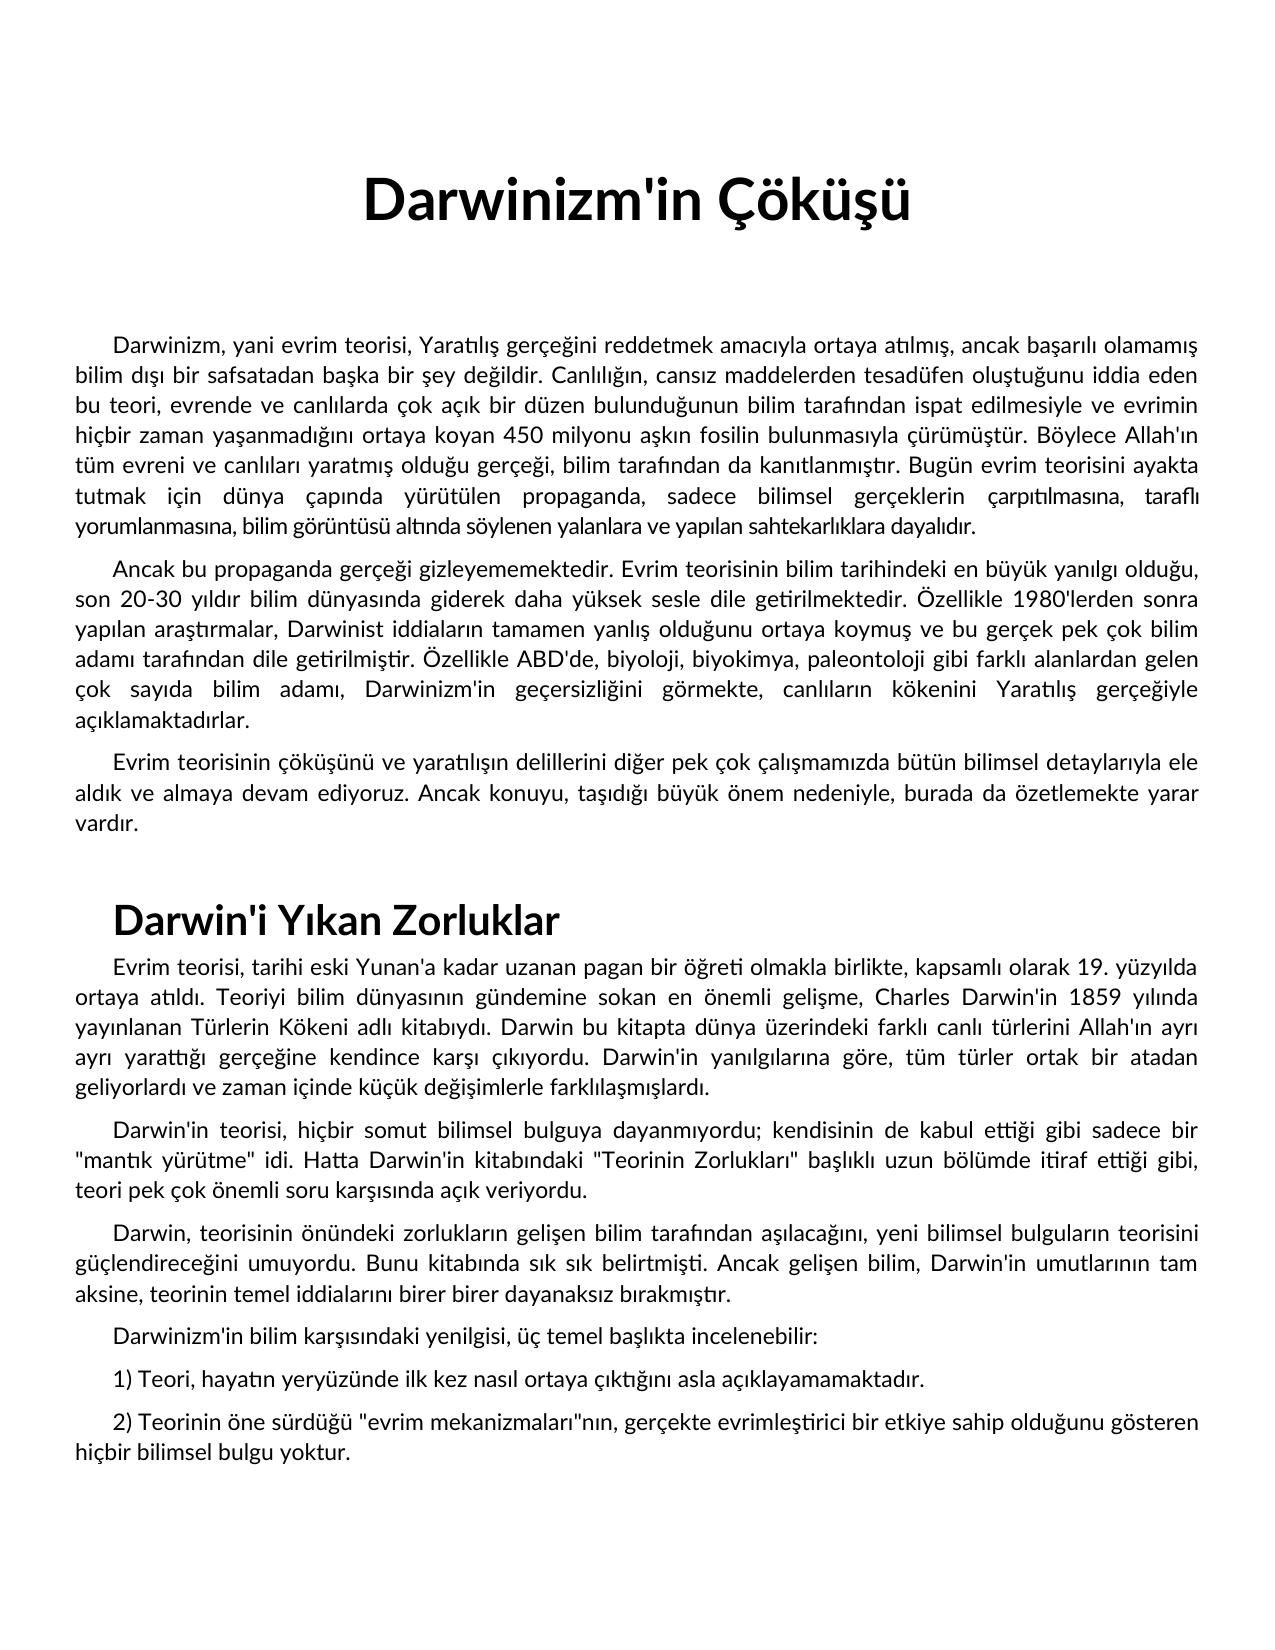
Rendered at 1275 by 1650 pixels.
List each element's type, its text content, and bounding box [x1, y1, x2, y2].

subtitle Darwinizm'in Çöküşü [75, 162, 1200, 232]
text Ancak bu propaganda gerçeği gizleyememektedir. Evrim teorisinin bilim tarihindeki en büyük yanılgı olduğu, son 20-30 yıldır bilim dünyasında giderek daha yüksek sesle dile getirilmektedir. Özellikle 1980'lerden sonra yapılan araştırmalar, Darwinist iddiaların tamamen yanlış olduğunu ortaya koymuş ve bu gerçek pek çok bilim adamı tarafından dile getirilmiştir. Özellikle ABD'de, biyoloji, biyokimya, paleontoloji gibi farklı alanlardan gelen çok sayıda bilim adamı, Darwinizm'in geçersizliğini görmekte, canlıların kökenini Yaratılış gerçeğiyle açıklamaktadırlar. [75, 554, 1200, 733]
text Darwin, teorisinin önündeki zorlukların gelişen bilim tarafından aşılacağını, yeni bilimsel bulguların teorisini güçlendireceğini umuyordu. Bunu kitabında sık sık belirtmişti. Ancak gelişen bilim, Darwin'in umutlarının tam aksine, teorinin temel iddialarını birer birer dayanaksız bırakmıştır. [75, 1219, 1200, 1307]
text Darwin'in teorisi, hiçbir somut bilimsel bulguya dayanmıyordu; kendisinin de kabul ettiği gibi sadece bir "mantık yürütme" idi. Hatta Darwin'in kitabındaki "Teorinin Zorlukları" başlıklı uzun bölümde itiraf ettiği gibi, teori pek çok önemli soru karşısında açık veriyordu. [75, 1116, 1200, 1204]
text 1) Teori, hayatın yeryüzünde ilk kez nasıl ortaya çıktığını asla açıklayamamaktadır. [75, 1365, 1200, 1392]
text Evrim teorisi, tarihi eski Yunan'a kadar uzanan pagan bir öğreti olmakla birlikte, kapsamlı olarak 19. yüzyılda ortaya atıldı. Teoriyi bilim dünyasının gündemine sokan en önemli gelişme, Charles Darwin'in 1859 yılında yayınlanan Türlerin Kökeni adlı kitabıydı. Darwin bu kitapta dünya üzerindeki farklı canlı türlerini Allah'ın ayrı ayrı yarattığı gerçeğine kendince karşı çıkıyordu. Darwin'in yanılgılarına göre, tüm türler ortak bir atadan geliyorlardı ve zaman içinde küçük değişimlerle farklılaşmışlardı. [75, 952, 1200, 1101]
subtitle Darwin'i Yıkan Zorluklar [112, 894, 1200, 944]
text Evrim teorisinin çöküşünü ve yaratılışın delillerini diğer pek çok çalışmamızda bütün bilimsel detaylarıyla ele aldık ve almaya devam ediyoruz. Ancak konuyu, taşıdığı büyük önem nedeniyle, burada da özetlemekte yarar vardır. [75, 748, 1200, 836]
text Darwinizm'in bilim karşısındaki yenilgisi, üç temel başlıkta incelenebilir: [75, 1322, 1200, 1349]
text 2) Teorinin öne sürdüğü "evrim mekanizmaları"nın, gerçekte evrimleştirici bir etkiye sahip olduğunu gösteren hiçbir bilimsel bulgu yoktur. [75, 1407, 1200, 1465]
text Darwinizm, yani evrim teorisi, Yaratılış gerçeğini reddetmek amacıyla ortaya atılmış, ancak başarılı olamamış bilim dışı bir safsatadan başka bir şey değildir. Canlılığın, cansız maddelerden tesadüfen oluştuğunu iddia eden bu teori, evrende ve canlılarda çok açık bir düzen bulunduğunun bilim tarafından ispat edilmesiyle ve evrimin hiçbir zaman yaşanmadığını ortaya koyan 450 milyonu aşkın fosilin bulunmasıyla çürümüştür. Böylece Allah'ın tüm evreni ve canlıları yaratmış olduğu gerçeği, bilim tarafından da kanıtlanmıştır. Bugün evrim teorisini ayakta tutmak için dünya çapında yürütülen propaganda, sadece bilimsel gerçeklerin çarpıtılmasına, taraflı yorumlanmasına, bilim görüntüsü altında söylenen yalanlara ve yapılan sahtekarlıklara dayalıdır. [75, 330, 1200, 539]
